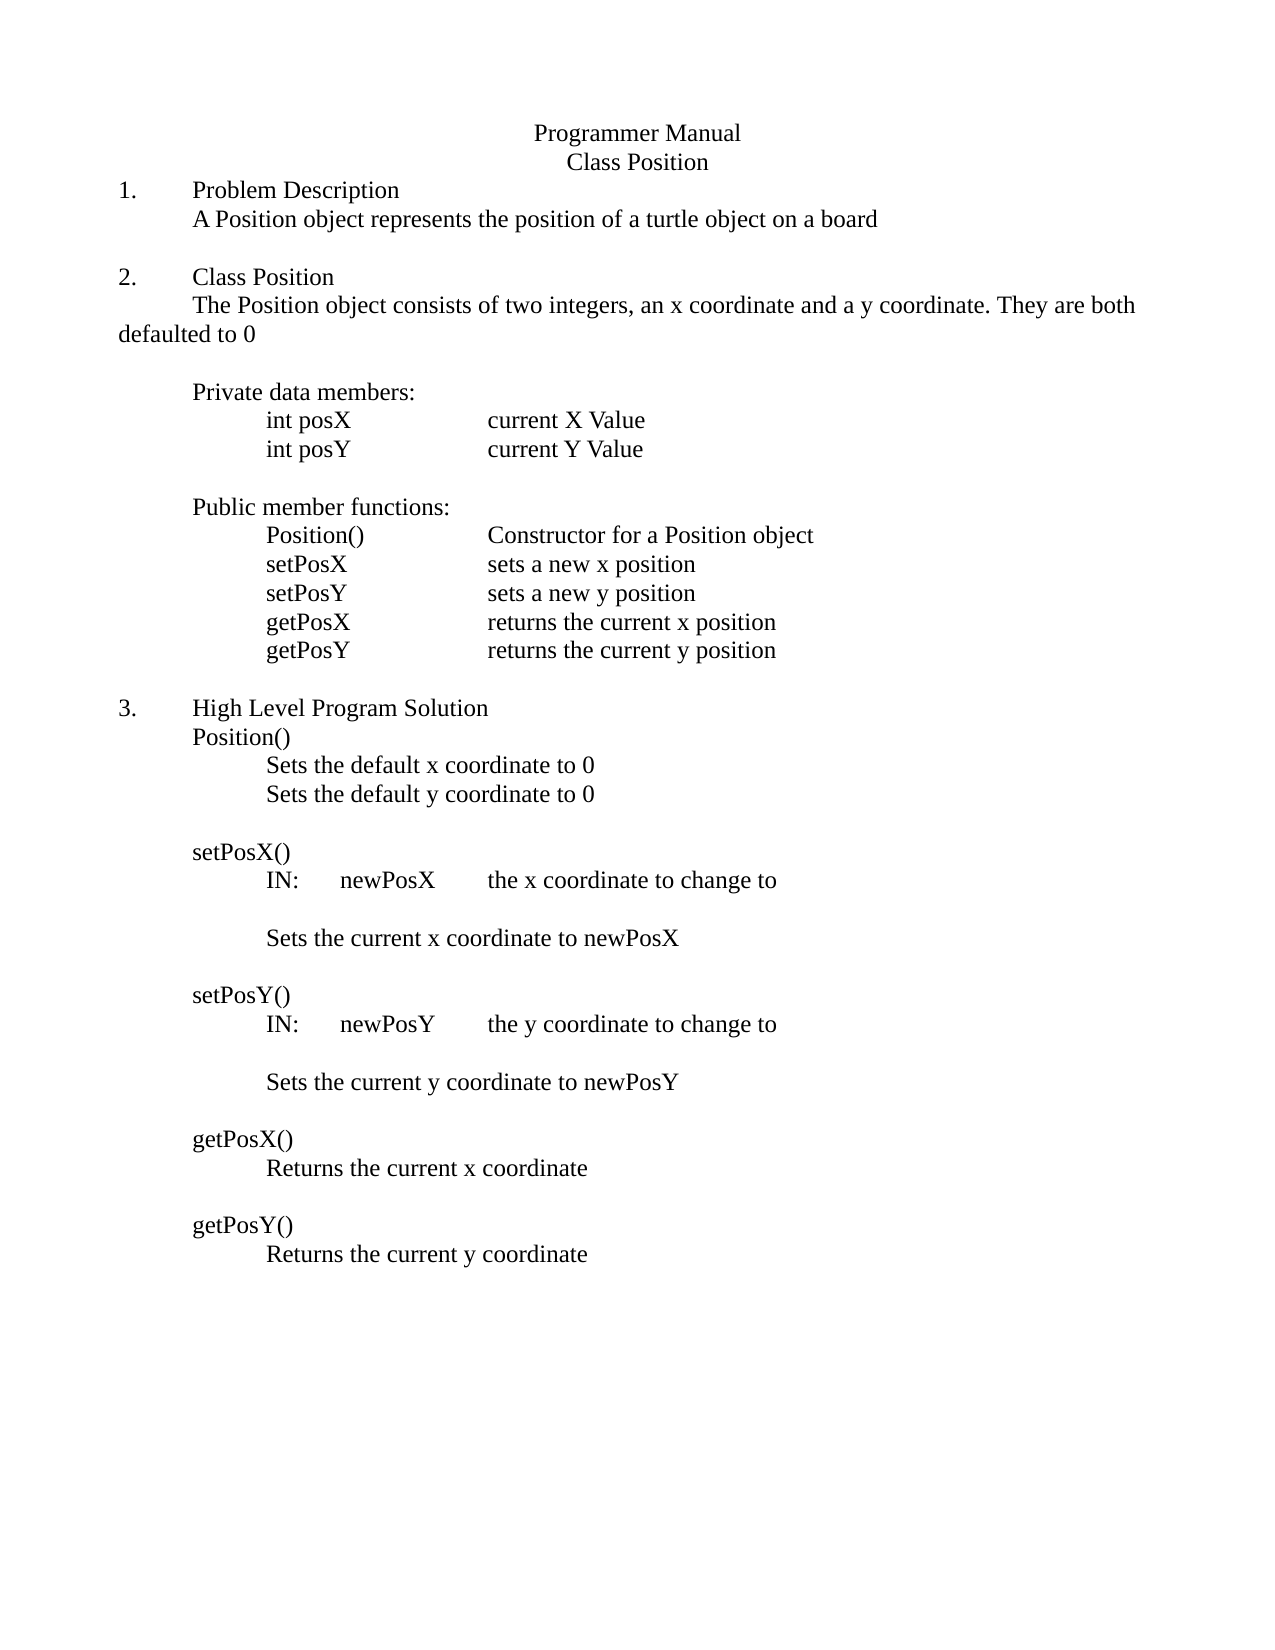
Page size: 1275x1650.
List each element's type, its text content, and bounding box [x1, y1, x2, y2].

text Returns the current y coordinate [118, 1239, 1157, 1268]
text setPosX sets a new x position [118, 549, 1157, 578]
text Position() Constructor for a Position object [118, 521, 1157, 549]
text Sets the default x coordinate to 0 [118, 751, 1157, 779]
text int posX current X Value [118, 406, 1157, 434]
text Sets the current y coordinate to newPosY [118, 1067, 1157, 1096]
text Private data members: [118, 377, 1157, 406]
text The Position object consists of two integers, an x coordinate and a y coordinate. They are both defaulted to 0 [118, 291, 1157, 348]
text getPosX() [118, 1124, 1157, 1153]
text getPosY returns the current y position [118, 636, 1157, 664]
text getPosX returns the current x position [118, 607, 1157, 636]
text IN: newPosY the y coordinate to change to [118, 1009, 1157, 1038]
text 2. Class Position [118, 262, 1157, 291]
text int posY current Y Value [118, 434, 1157, 463]
text Public member functions: [118, 492, 1157, 521]
text Returns the current x coordinate [118, 1153, 1157, 1182]
text setPosY sets a new y position [118, 578, 1157, 607]
text setPosY() [118, 981, 1157, 1009]
text Class Position [118, 147, 1157, 176]
text A Position object represents the position of a turtle object on a board [118, 204, 1157, 233]
text setPosX() [118, 837, 1157, 866]
text 1. Problem Description [118, 176, 1157, 204]
text Position() [118, 722, 1157, 751]
text IN: newPosX the x coordinate to change to [118, 866, 1157, 894]
text 3. High Level Program Solution [118, 693, 1157, 722]
text Sets the default y coordinate to 0 [118, 779, 1157, 808]
text Programmer Manual [118, 118, 1157, 147]
text getPosY() [118, 1211, 1157, 1239]
text Sets the current x coordinate to newPosX [118, 923, 1157, 952]
